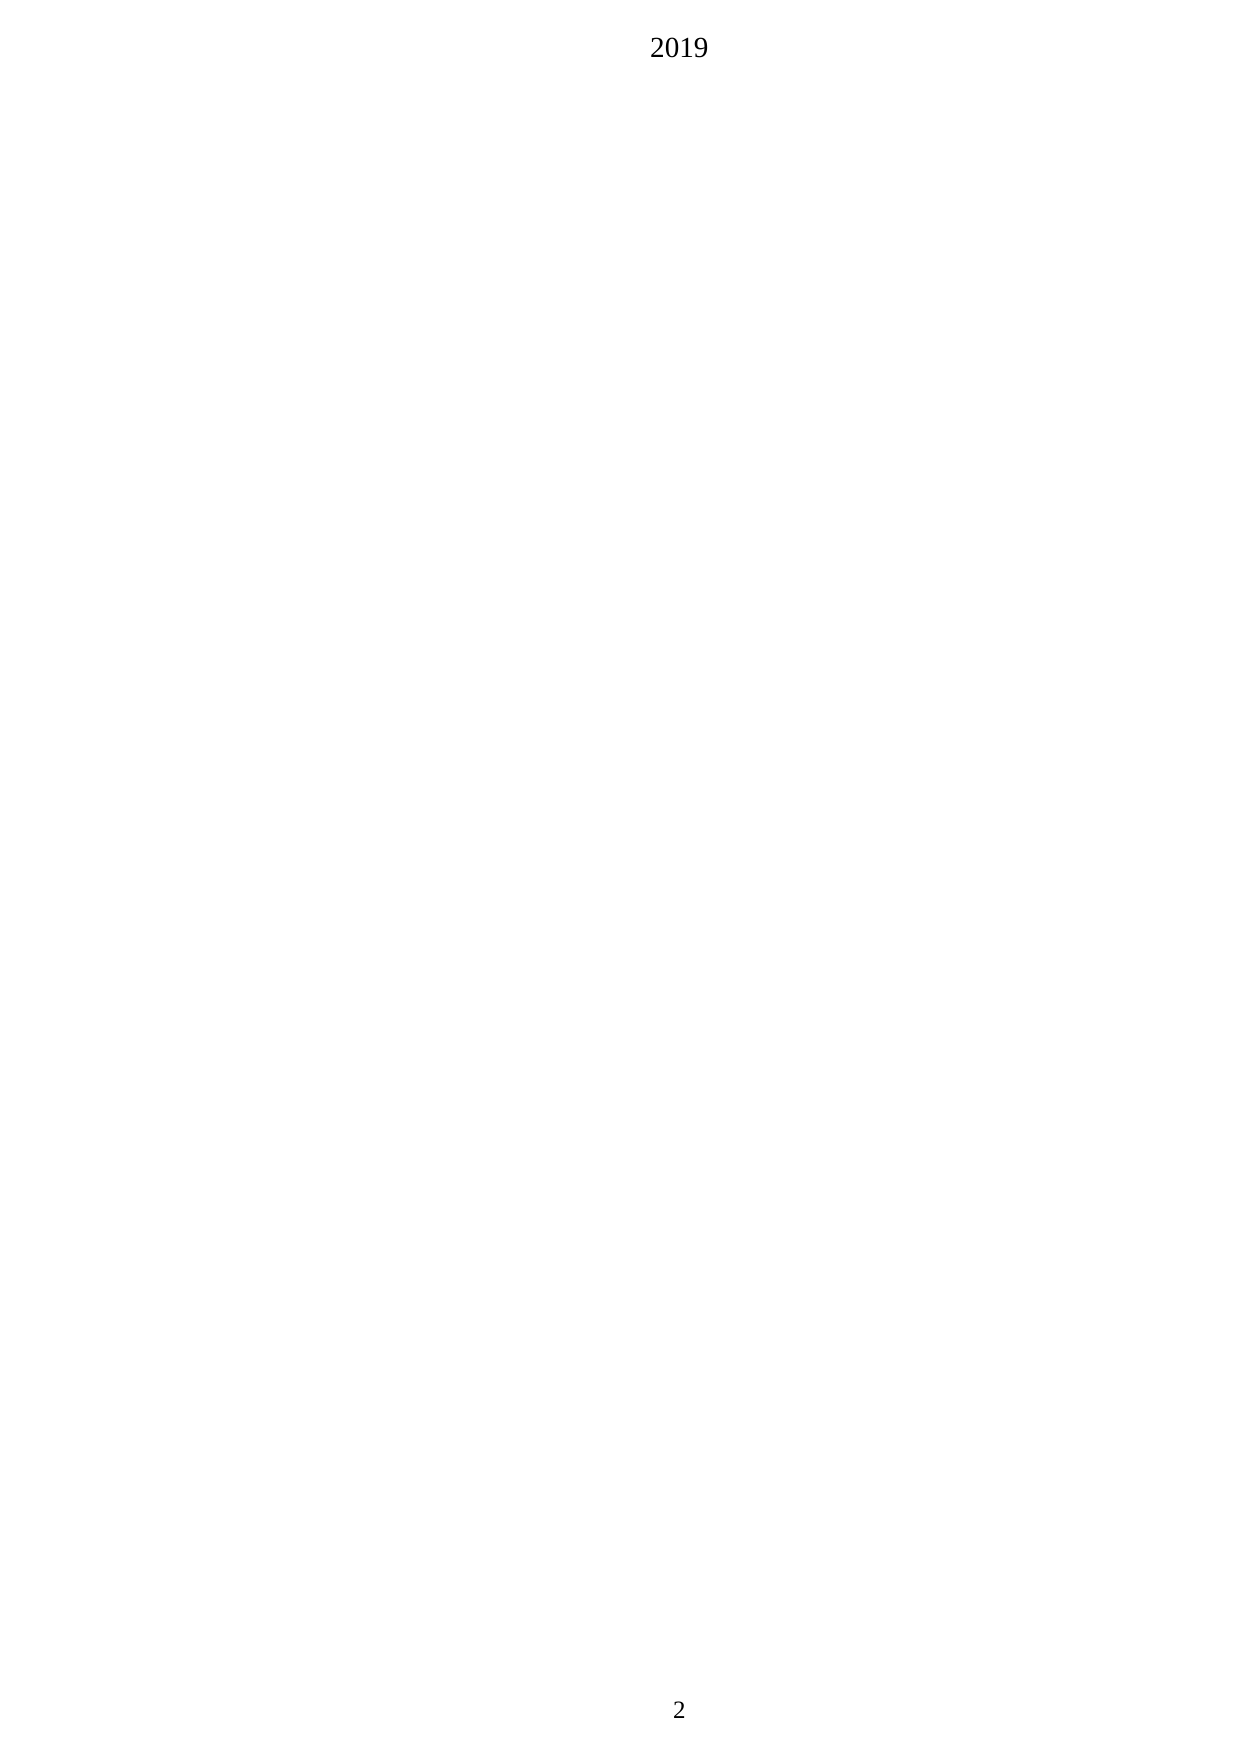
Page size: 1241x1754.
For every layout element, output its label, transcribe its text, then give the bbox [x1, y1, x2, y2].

text 2019 [177, 30, 1181, 64]
